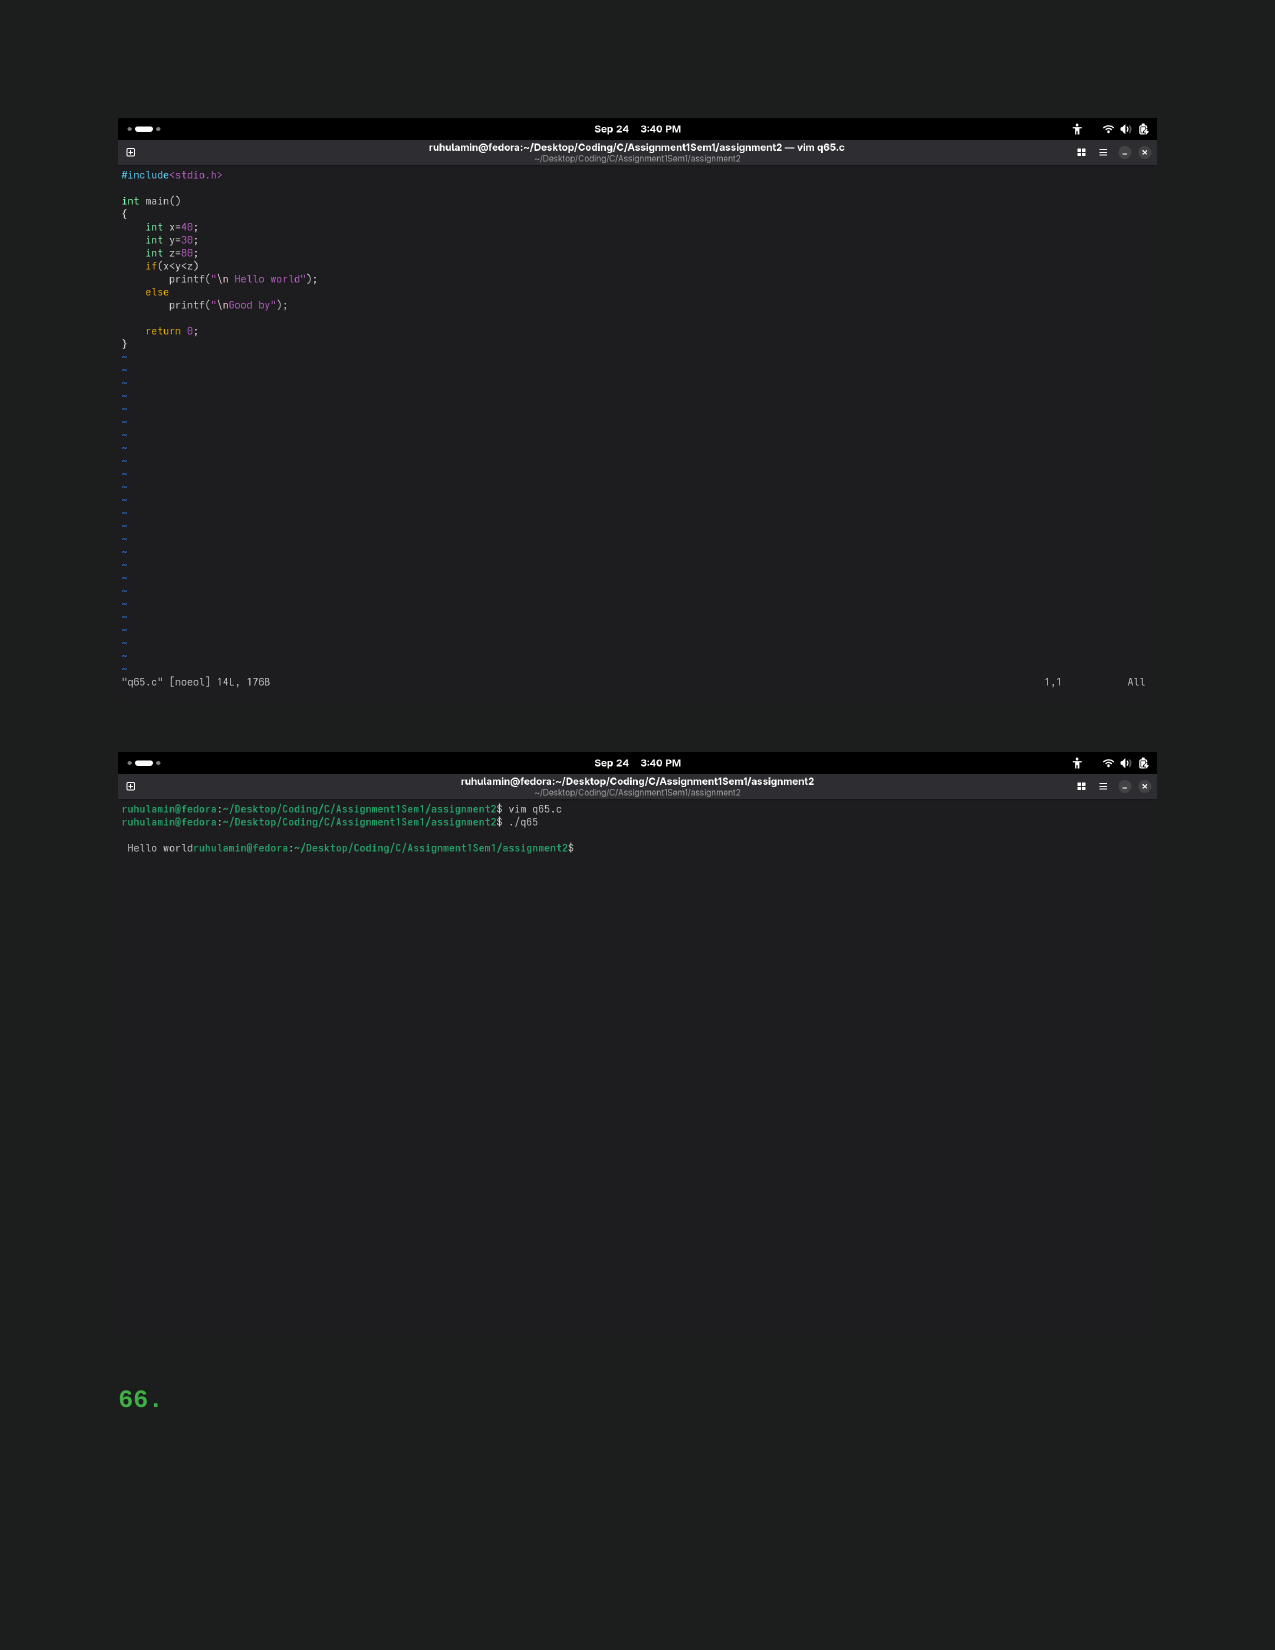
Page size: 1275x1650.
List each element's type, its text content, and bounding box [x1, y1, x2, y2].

picture [118, 752, 1157, 1337]
picture [118, 118, 1157, 703]
text 66. [118, 1386, 1157, 1414]
